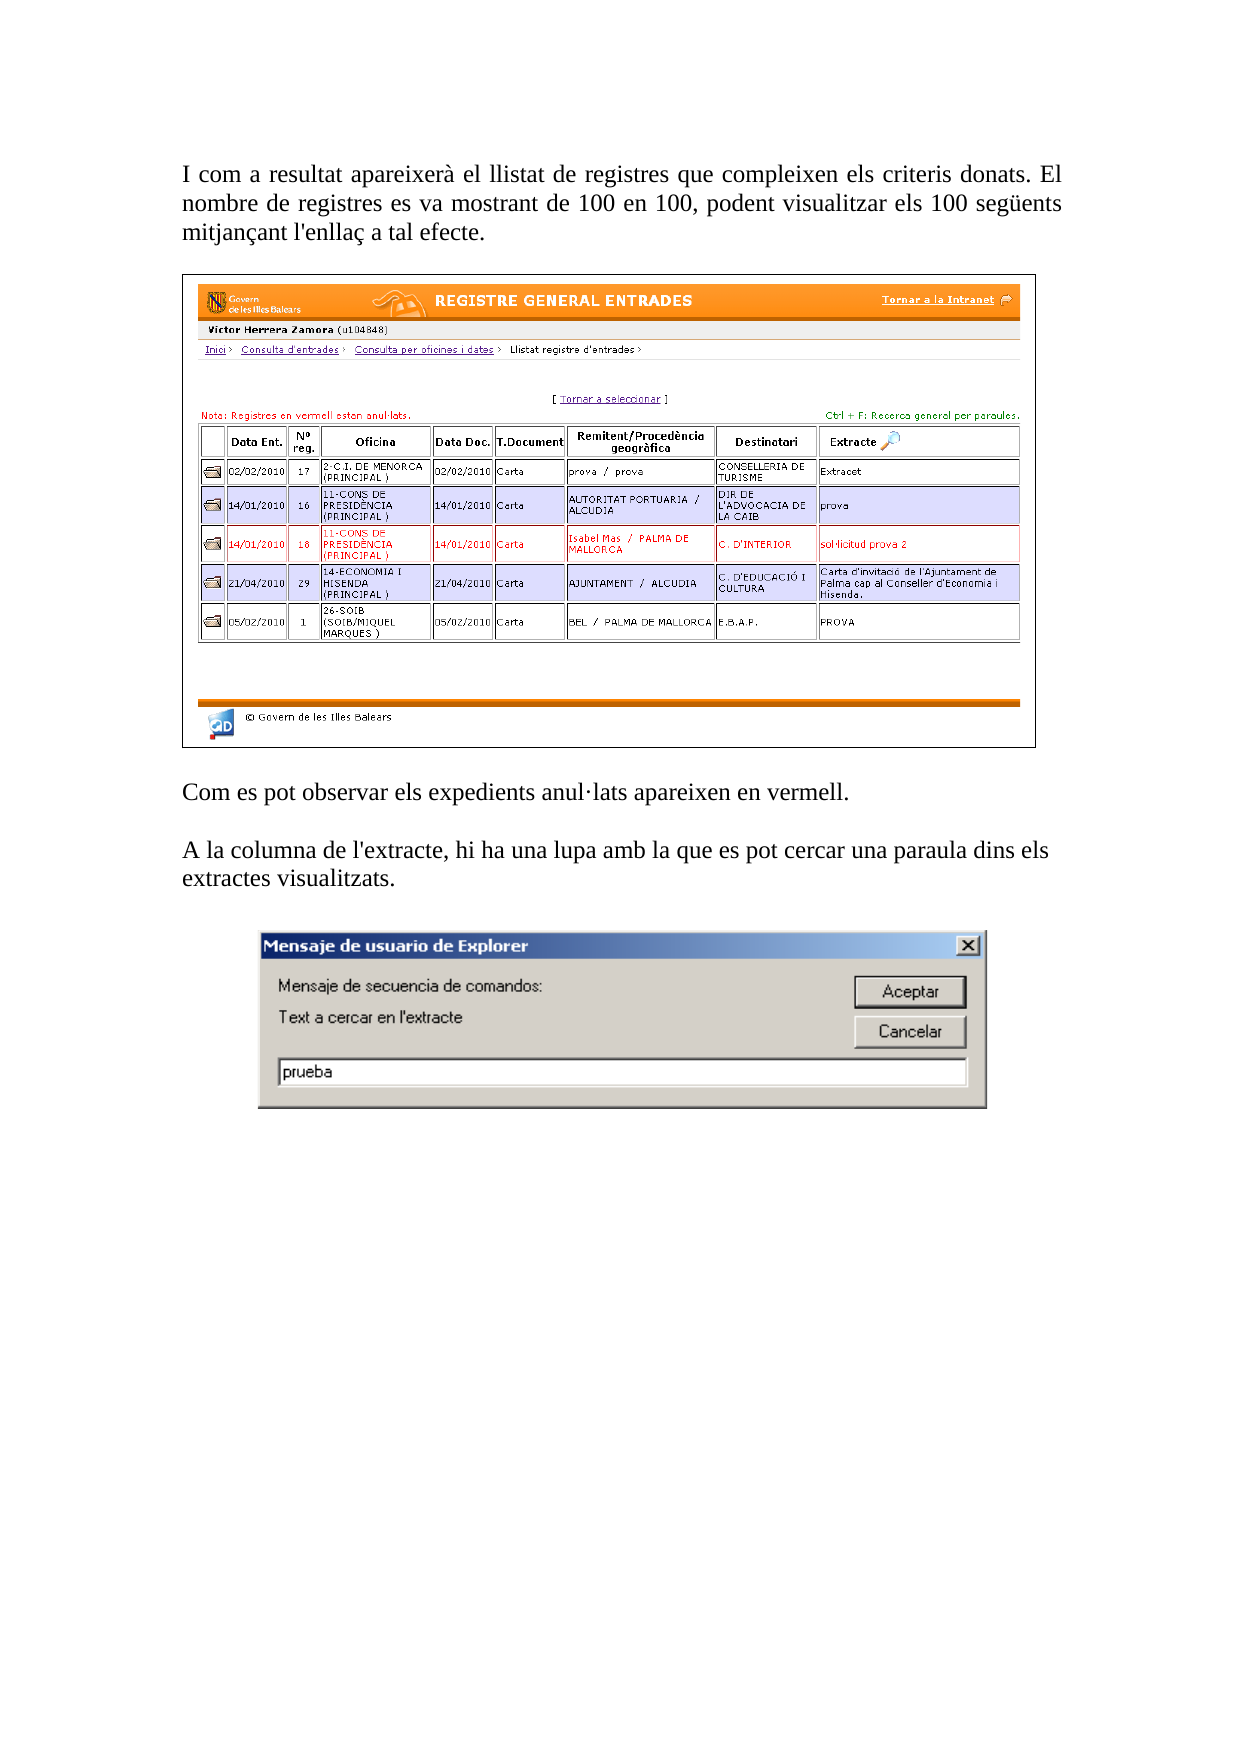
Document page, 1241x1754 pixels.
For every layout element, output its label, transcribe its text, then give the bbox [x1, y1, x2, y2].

picture [197, 282, 1021, 740]
text A la columna de l'extracte, hi ha una lupa amb la que es pot cercar una paraula dins els extractes visualitzats. [182, 835, 1063, 892]
picture [257, 930, 988, 1109]
text I com a resultat apareixerà el llistat de registres que compleixen els criteris donats. El nombre de registres es va mostrant de 100 en 100, podent visualitzar els 100 següents mitjançant l'enllaç a tal efecte. [182, 159, 1063, 245]
text Com es pot observar els expedients anul·lats apareixen en vermell. [182, 777, 1063, 806]
